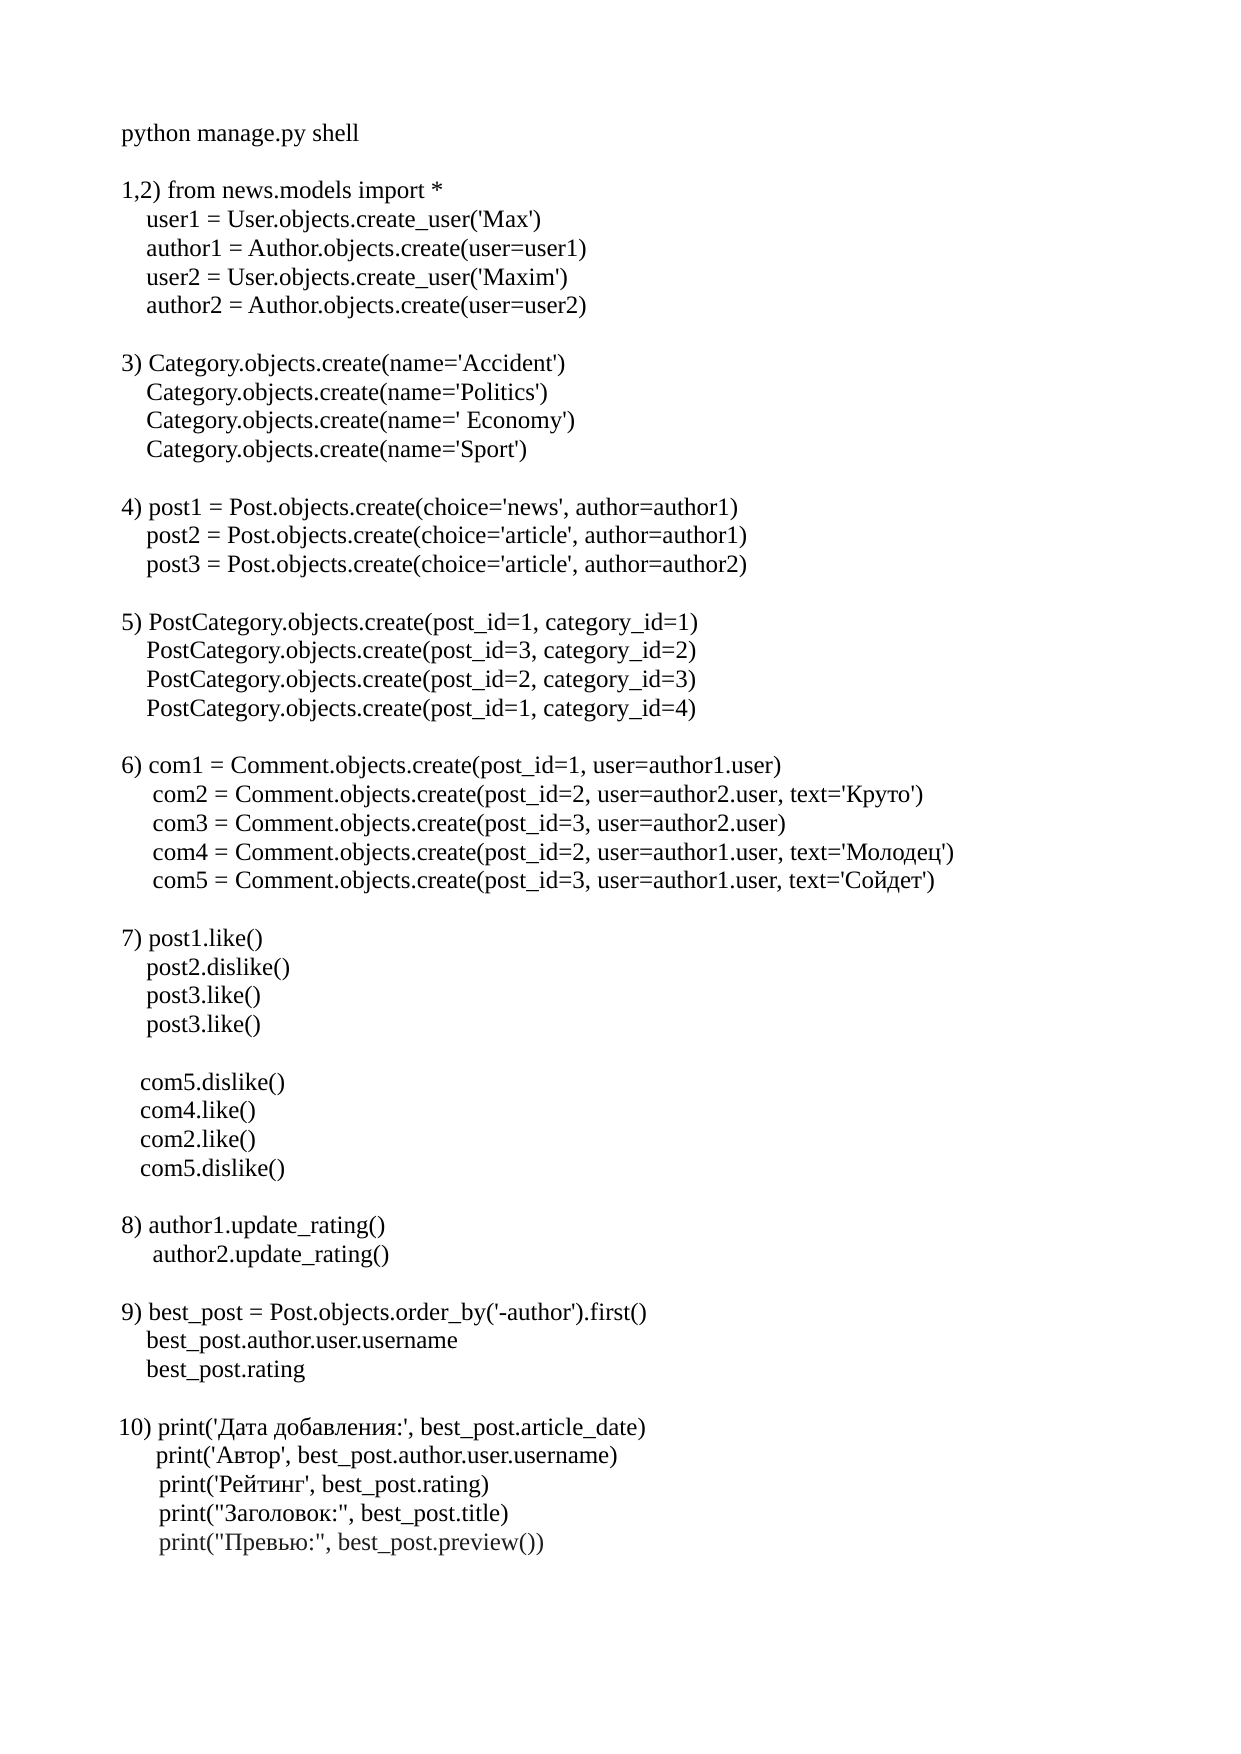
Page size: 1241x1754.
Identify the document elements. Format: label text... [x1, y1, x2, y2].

text post3.like() [118, 981, 1122, 1009]
text best_post.author.user.username [118, 1326, 1122, 1354]
text 9) best_post = Post.objects.order_by('-author').first() [118, 1297, 1122, 1326]
text print("Превью:", best_post.preview()) [118, 1527, 1122, 1556]
text com2 = Comment.objects.create(post_id=2, user=author2.user, text='Круто') [118, 779, 1122, 808]
text python manage.py shell [118, 118, 1122, 147]
text 3) Category.objects.create(name='Accident') [118, 348, 1122, 377]
text post3.like() [118, 1009, 1122, 1038]
text PostCategory.objects.create(post_id=1, category_id=4) [118, 693, 1122, 722]
text post3 = Post.objects.create(choice='article', author=author2) [118, 549, 1122, 578]
list 10) print('Дата добавления:', best_post.article_date) [118, 1412, 1122, 1441]
text 8) author1.update_rating() [118, 1211, 1122, 1239]
text com5.dislike() [118, 1067, 1122, 1096]
text user2 = User.objects.create_user('Maxim') [118, 262, 1122, 291]
list print('Автор', best_post.author.user.username) [118, 1441, 1122, 1469]
text print("Заголовок:", best_post.title) [118, 1498, 1122, 1527]
text PostCategory.objects.create(post_id=2, category_id=3) [118, 664, 1122, 693]
text Category.objects.create(name=' Economy') [118, 406, 1122, 434]
text Category.objects.create(name='Politics') [118, 377, 1122, 406]
text com5 = Comment.objects.create(post_id=3, user=author1.user, text='Сойдет') [118, 866, 1122, 894]
text author2.update_rating() [118, 1239, 1122, 1268]
text 7) post1.like() [118, 923, 1122, 952]
text author2 = Author.objects.create(user=user2) [118, 291, 1122, 319]
text com4 = Comment.objects.create(post_id=2, user=author1.user, text='Молодец') [118, 837, 1122, 866]
text com4.like() [118, 1096, 1122, 1124]
text 4) post1 = Post.objects.create(choice='news', author=author1) [118, 492, 1122, 521]
text PostCategory.objects.create(post_id=3, category_id=2) [118, 636, 1122, 664]
text author1 = Author.objects.create(user=user1) [118, 233, 1122, 262]
text user1 = User.objects.create_user('Max') [118, 204, 1122, 233]
text com3 = Comment.objects.create(post_id=3, user=author2.user) [118, 808, 1122, 837]
text 1,2) from news.models import * [118, 176, 1122, 204]
text 6) com1 = Comment.objects.create(post_id=1, user=author1.user) [118, 751, 1122, 779]
text Category.objects.create(name='Sport') [118, 434, 1122, 463]
text post2 = Post.objects.create(choice='article', author=author1) [118, 521, 1122, 549]
text com5.dislike() [118, 1153, 1122, 1182]
text best_post.rating [118, 1354, 1122, 1383]
text post2.dislike() [118, 952, 1122, 981]
text print('Рейтинг', best_post.rating) [118, 1469, 1122, 1498]
text 5) PostCategory.objects.create(post_id=1, category_id=1) [118, 607, 1122, 636]
text com2.like() [118, 1124, 1122, 1153]
